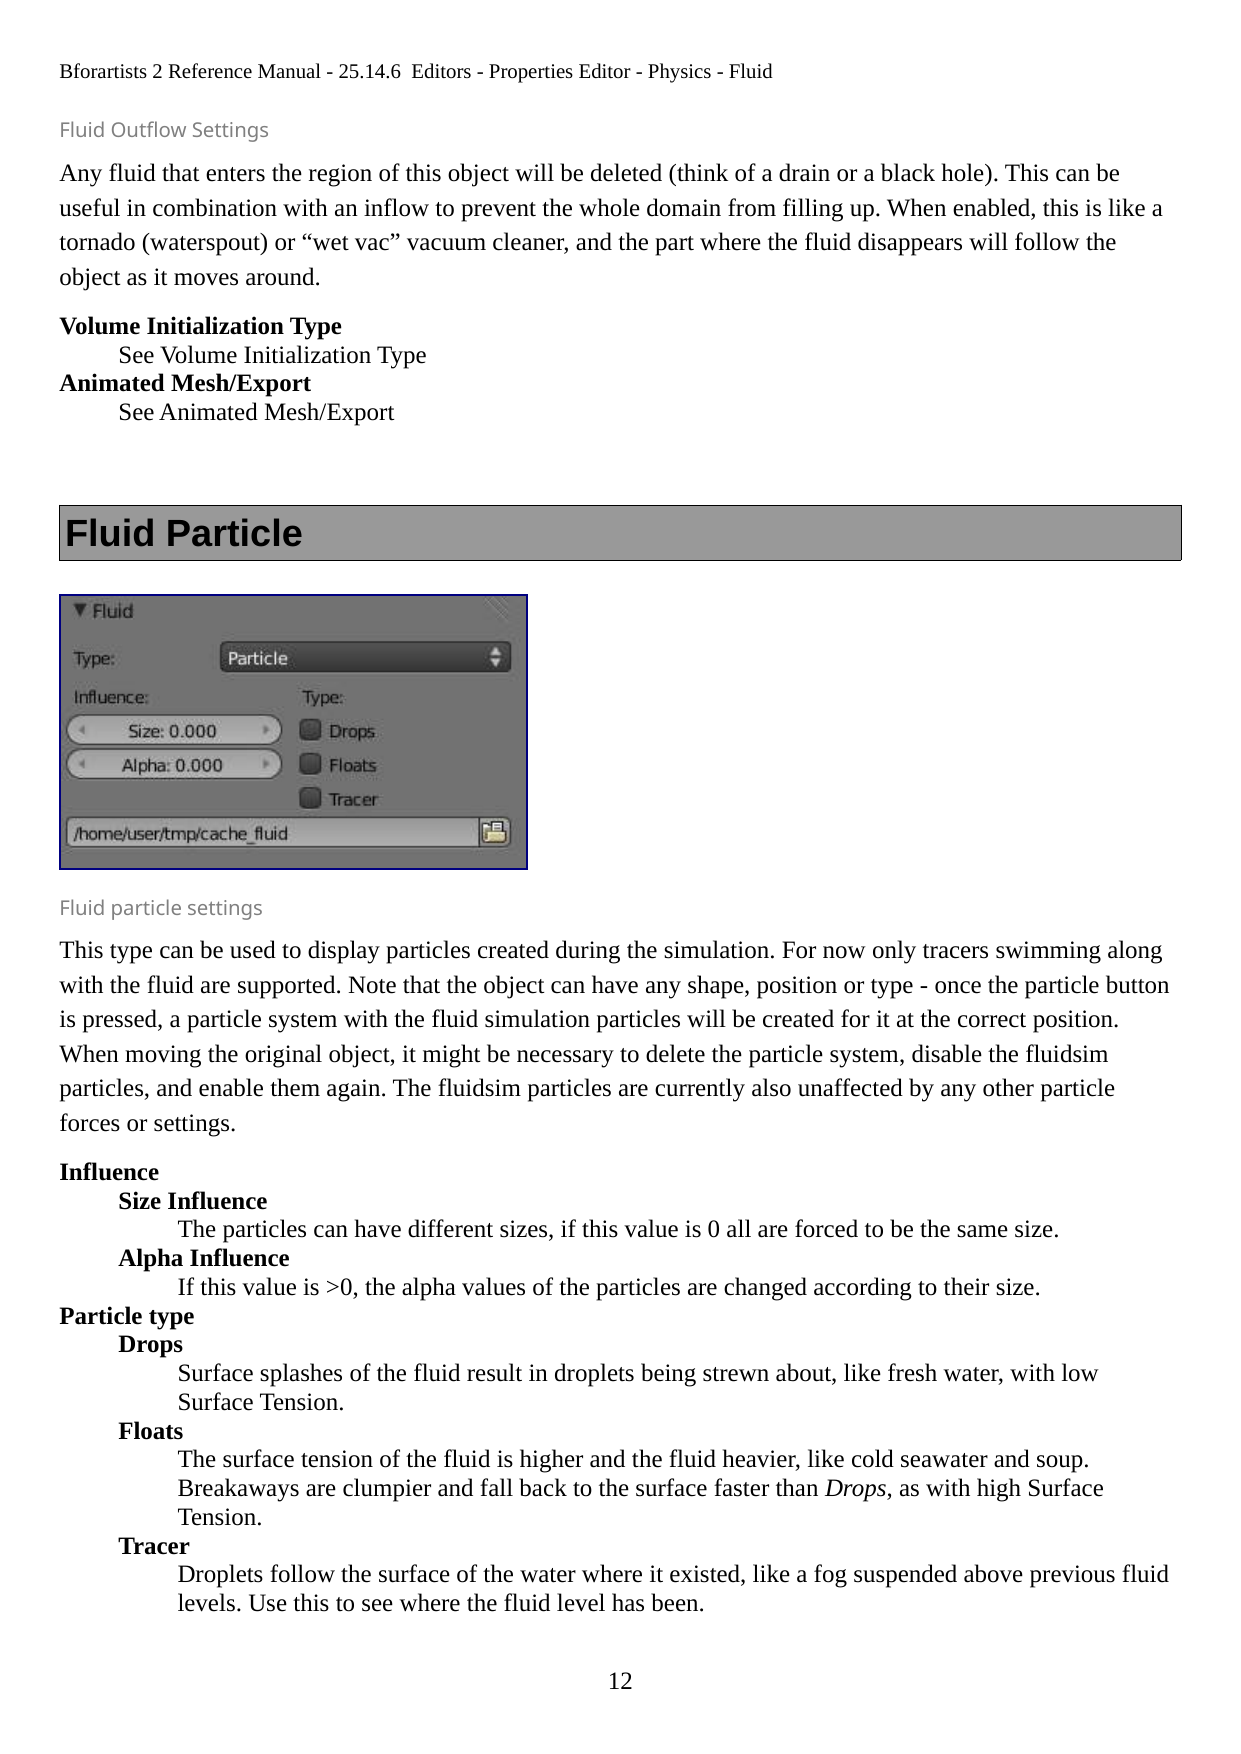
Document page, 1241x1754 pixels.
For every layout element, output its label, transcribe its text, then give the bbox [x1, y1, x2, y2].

text Fluid Outflow Settings [59, 113, 1181, 144]
subtitle Size Influence [118, 1186, 1181, 1214]
list Droplets follow the surface of the water where it existed, like a fog suspended above previous fluid levels. Use this to see where the fluid level has been. [177, 1559, 1181, 1617]
list The surface tension of the fluid is higher and the fluid heavier, like cold seawater and soup. Breakaways are clumpier and fall back to the surface faster than Drops, as with high Surface Tension. [177, 1444, 1181, 1531]
list Surface splashes of the fluid result in droplets being strewn about, like fresh water, with low Surface Tension. [177, 1358, 1181, 1416]
subtitle Animated Mesh/Export [59, 368, 1181, 397]
subtitle Drops [118, 1329, 1181, 1358]
picture [61, 596, 526, 868]
text Any fluid that enters the region of this object will be deleted (think of a drain or a black hole). This can be useful in combination with an inflow to prevent the whole domain from filling up. When enabled, this is like a tornado (waterspout) or “wet vac” vacuum cleaner, and the part where the fluid disappears will follow the object as it moves around. [59, 158, 1181, 291]
text Fluid particle settings [59, 890, 1181, 921]
subtitle Influence [59, 1157, 1181, 1186]
list The particles can have different sizes, if this value is 0 all are forced to be the same size. [177, 1214, 1181, 1243]
list See Volume Initialization Type [118, 340, 1181, 368]
subtitle Alpha Influence [118, 1243, 1181, 1272]
subtitle Particle type [59, 1301, 1181, 1329]
subtitle Volume Initialization Type [59, 311, 1181, 340]
subtitle Floats [118, 1416, 1181, 1444]
list See Animated Mesh/Export [118, 397, 1181, 426]
table_header Fluid Particle [60, 506, 1181, 560]
subtitle Tracer [118, 1531, 1181, 1559]
text This type can be used to display particles created during the simulation. For now only tracers swimming along with the fluid are supported. Note that the object can have any shape, position or type - once the particle button is pressed, a particle system with the fluid simulation particles will be created for it at the correct position. When moving the original object, it might be necessary to delete the particle system, disable the fluidsim particles, and enable them again. The fluidsim particles are currently also unaffected by any other particle forces or settings. [59, 936, 1181, 1137]
list If this value is >0, the alpha values of the particles are changed according to their size. [177, 1272, 1181, 1301]
